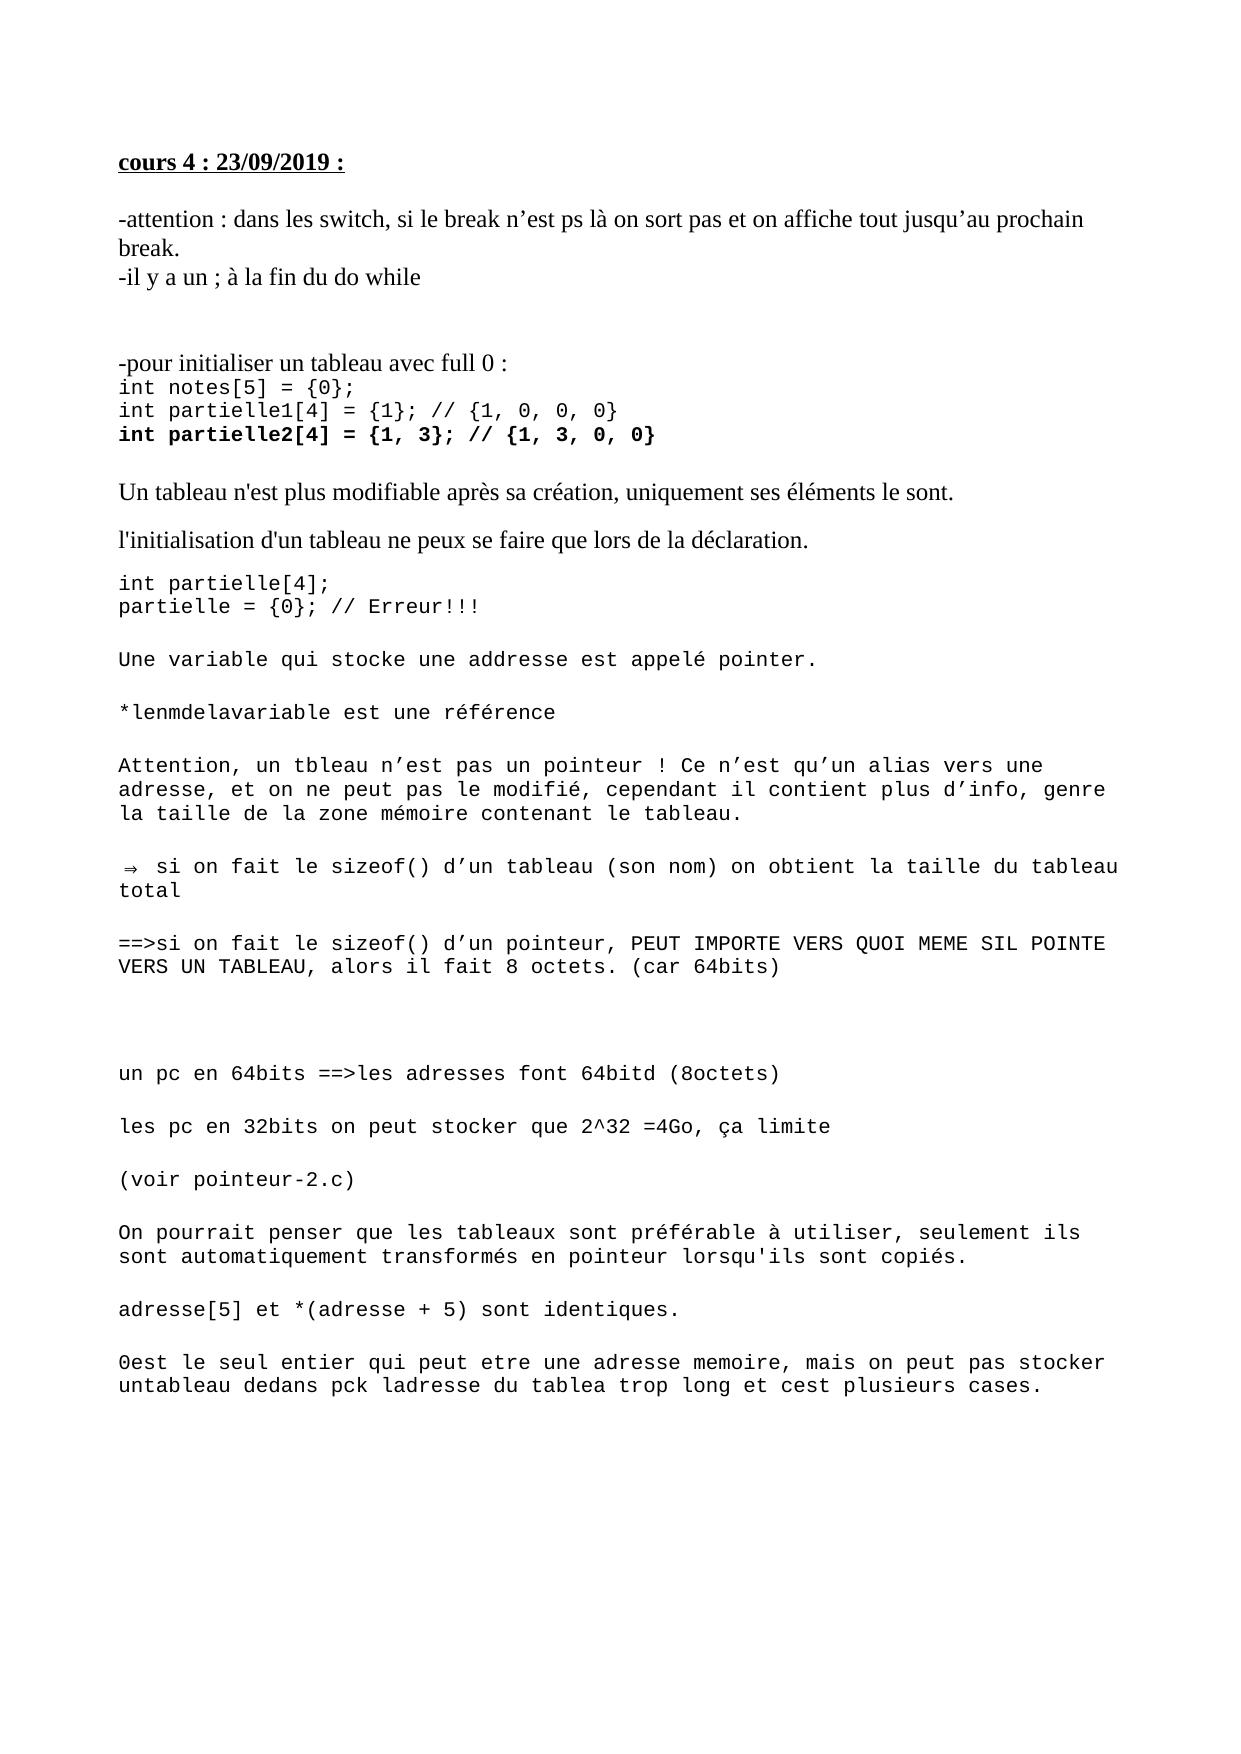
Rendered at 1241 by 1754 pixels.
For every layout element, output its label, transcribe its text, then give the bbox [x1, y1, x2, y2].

text les pc en 32bits on peut stocker que 2^32 =4Go, ça limite [118, 1116, 1122, 1139]
text On pourrait penser que les tableaux sont préférable à utiliser, seulement ils sont automatiquement transformés en pointeur lorsqu'ils sont copiés. [118, 1222, 1122, 1269]
text Un tableau n'est plus modifiable après sa création, uniquement ses éléments le sont. [118, 477, 1122, 506]
text -il y a un ; à la fin du do while [118, 262, 1122, 291]
text -attention : dans les switch, si le break n’est ps là on sort pas et on affiche tout jusqu’au prochain break. [118, 204, 1122, 262]
text int notes[5] = {0}; [118, 377, 1122, 401]
text *lenmdelavariable est une référence [118, 702, 1122, 726]
text ==>si on fait le sizeof() d’un pointeur, PEUT IMPORTE VERS QUOI MEME SIL POINTE VERS UN TABLEAU, alors il fait 8 octets. (car 64bits) [118, 933, 1122, 980]
text ⇒ si on fait le sizeof() d’un tableau (son nom) on obtient la taille du tableau total [118, 856, 1122, 903]
text Attention, un tbleau n’est pas un pointeur ! Ce n’est qu’un alias vers une adresse, et on ne peut pas le modifié, cependant il contient plus d’info, genre la taille de la zone mémoire contenant le tableau. [118, 756, 1122, 826]
text cours 4 : 23/09/2019 : [118, 147, 1122, 176]
text Une variable qui stocke une addresse est appelé pointer. [118, 649, 1122, 673]
text int partielle2[4] = {1, 3}; // {1, 3, 0, 0} [118, 424, 1122, 448]
text un pc en 64bits ==>les adresses font 64bitd (8octets) [118, 1063, 1122, 1086]
text int partielle1[4] = {1}; // {1, 0, 0, 0} [118, 401, 1122, 424]
text int partielle[4]; [118, 572, 1122, 596]
text 0est le seul entier qui peut etre une adresse memoire, mais on peut pas stocker untableau dedans pck ladresse du tablea trop long et cest plusieurs cases. [118, 1352, 1122, 1399]
text l'initialisation d'un tableau ne peux se faire que lors de la déclaration. [118, 525, 1122, 554]
text partielle = {0}; // Erreur!!! [118, 596, 1122, 620]
text adresse[5] et *(adresse + 5) sont identiques. [118, 1299, 1122, 1322]
text -pour initialiser un tableau avec full 0 : [118, 348, 1122, 377]
text (voir pointeur-2.c) [118, 1169, 1122, 1192]
